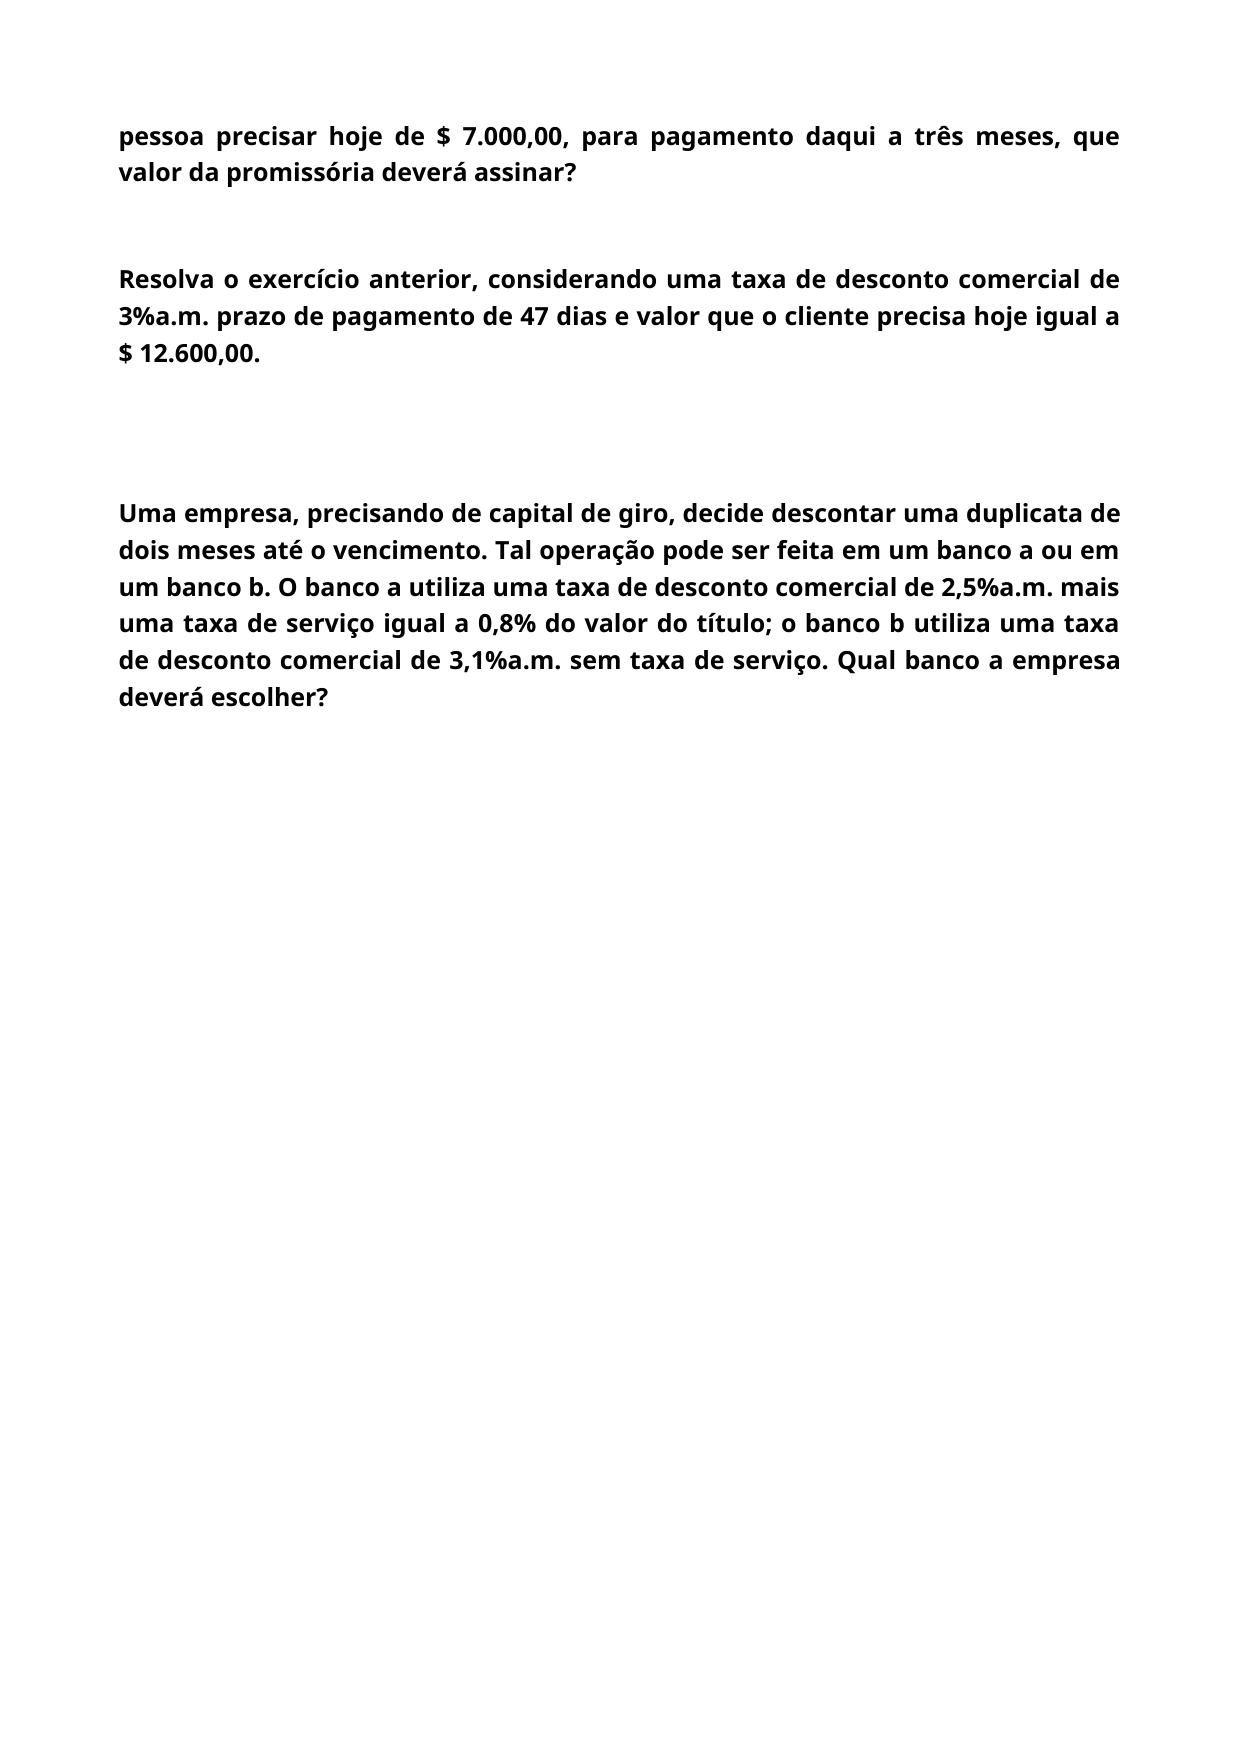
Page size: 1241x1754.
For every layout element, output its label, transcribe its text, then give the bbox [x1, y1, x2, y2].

text pessoa precisar hoje de $ 7.000,00, para pagamento daqui a três meses, que valor da promissória deverá assinar? [118, 118, 1122, 189]
text Uma empresa, precisando de capital de giro, decide descontar uma duplicata de dois meses até o vencimento. Tal operação pode ser feita em um banco a ou em um banco b. O banco a utiliza uma taxa de desconto comercial de 2,5%a.m. mais uma taxa de serviço igual a 0,8% do valor do título; o banco b utiliza uma taxa de desconto comercial de 3,1%a.m. sem taxa de serviço. Qual banco a empresa deverá escolher? [118, 496, 1122, 714]
text Resolva o exercício anterior, considerando uma taxa de desconto comercial de 3%a.m. prazo de pagamento de 47 dias e valor que o cliente precisa hoje igual a $ 12.600,00. [118, 262, 1122, 369]
